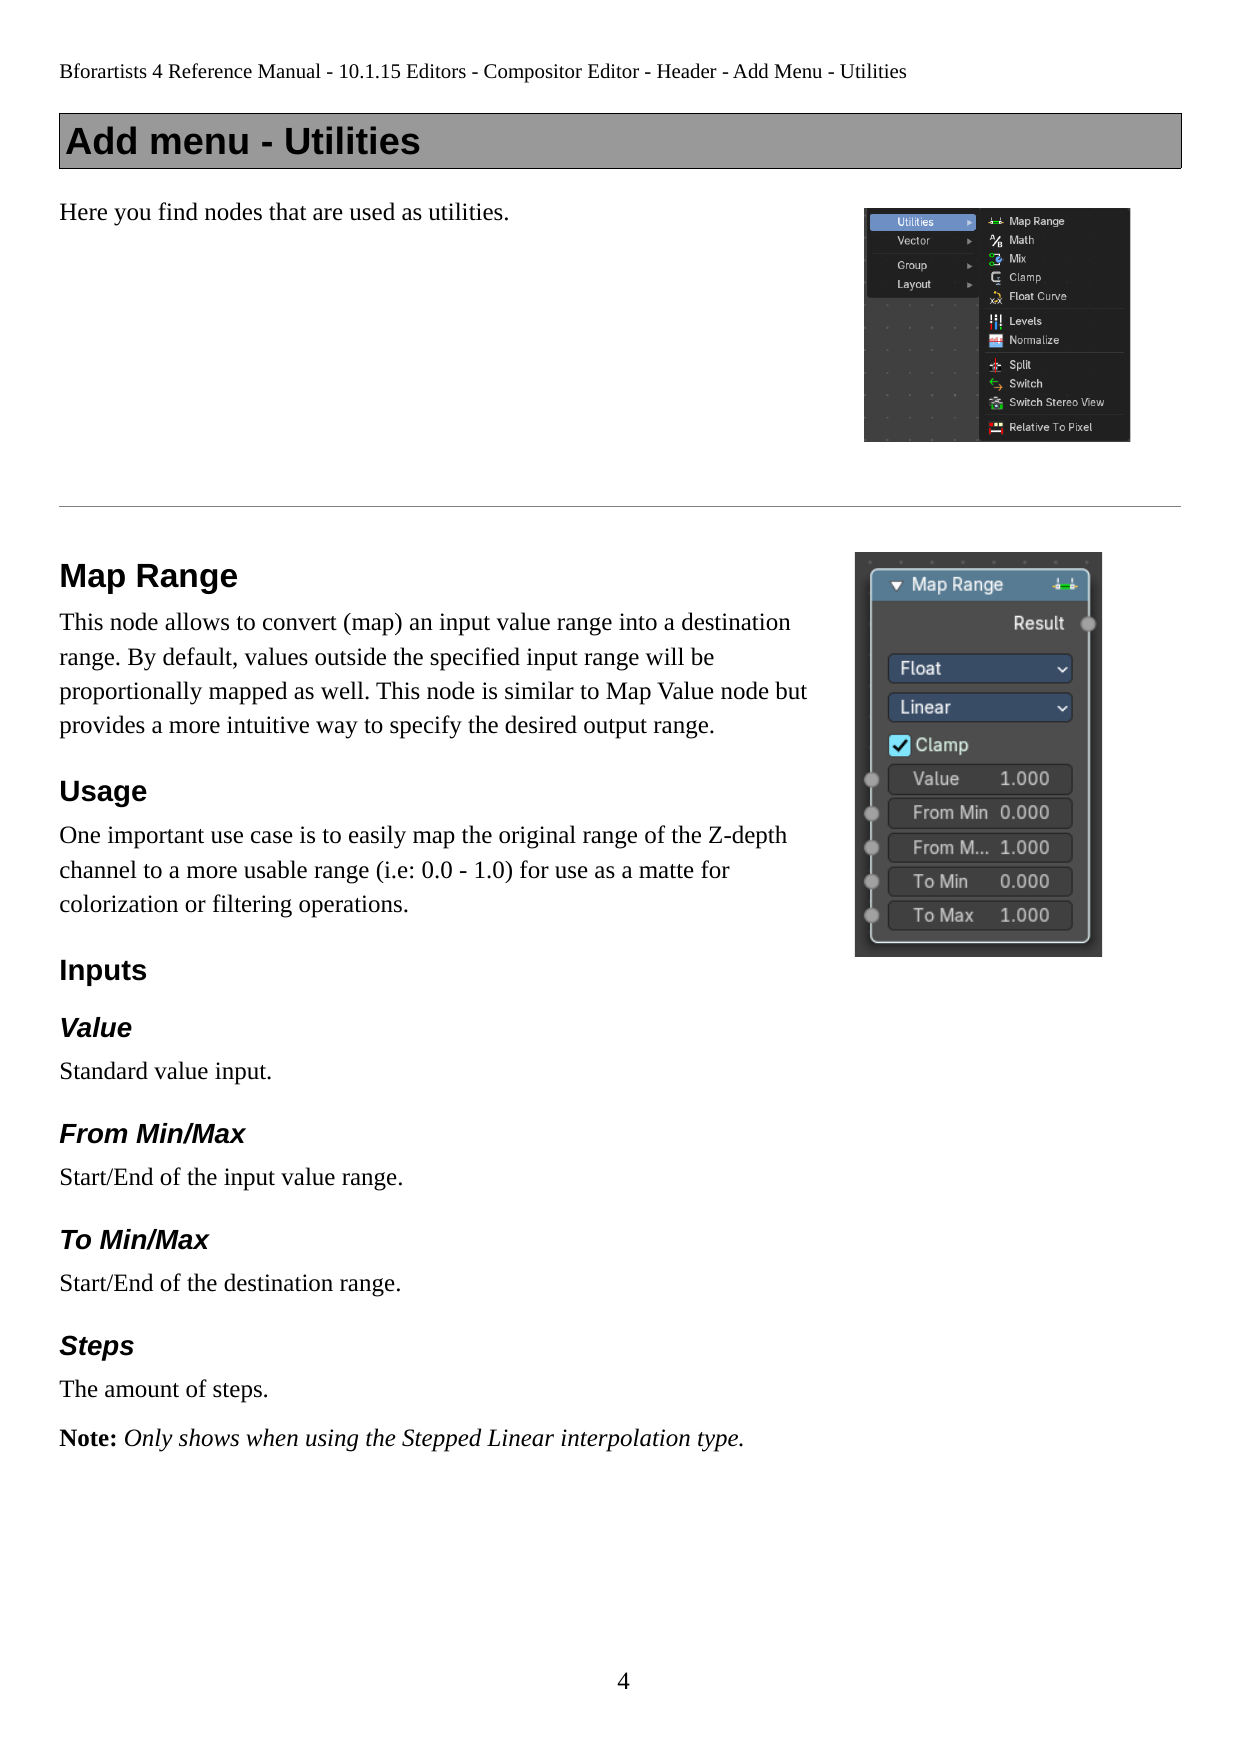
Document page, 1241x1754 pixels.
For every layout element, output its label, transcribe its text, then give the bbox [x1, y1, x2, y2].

subtitle Steps [59, 1330, 1181, 1362]
subtitle Inputs [59, 953, 1181, 987]
text Here you find nodes that are used as utilities. [59, 197, 1181, 225]
text Start/End of the input value range. [59, 1162, 1181, 1191]
subtitle Value [59, 1012, 1181, 1044]
table_header Add menu - Utilities [60, 114, 1181, 168]
text [1103, 821, 1181, 918]
text Start/End of the destination range. [59, 1268, 1181, 1297]
text [1103, 607, 1181, 739]
text One important use case is to easily map the original range of the Z-depth channel to a more usable range (i.e: 0.0 - 1.0) for use as a matte for colorization or filtering operations. [59, 821, 854, 918]
subtitle From Min/Max [59, 1118, 1181, 1150]
subtitle To Min/Max [59, 1224, 1181, 1256]
text The amount of steps. [59, 1374, 1181, 1403]
text Note: Only shows when using the Stepped Linear interpolation type. [59, 1423, 1181, 1452]
subtitle Usage [59, 774, 854, 808]
subtitle [1103, 556, 1181, 595]
subtitle Map Range [59, 556, 854, 595]
text Standard value input. [59, 1056, 1181, 1085]
picture [864, 208, 1131, 442]
subtitle [1103, 774, 1181, 808]
text This node allows to convert (map) an input value range into a destination range. By default, values outside the specified input range will be proportionally mapped as well. This node is similar to Map Value node but provides a more intuitive way to specify the desired output range. [59, 607, 854, 739]
picture [854, 552, 1103, 957]
